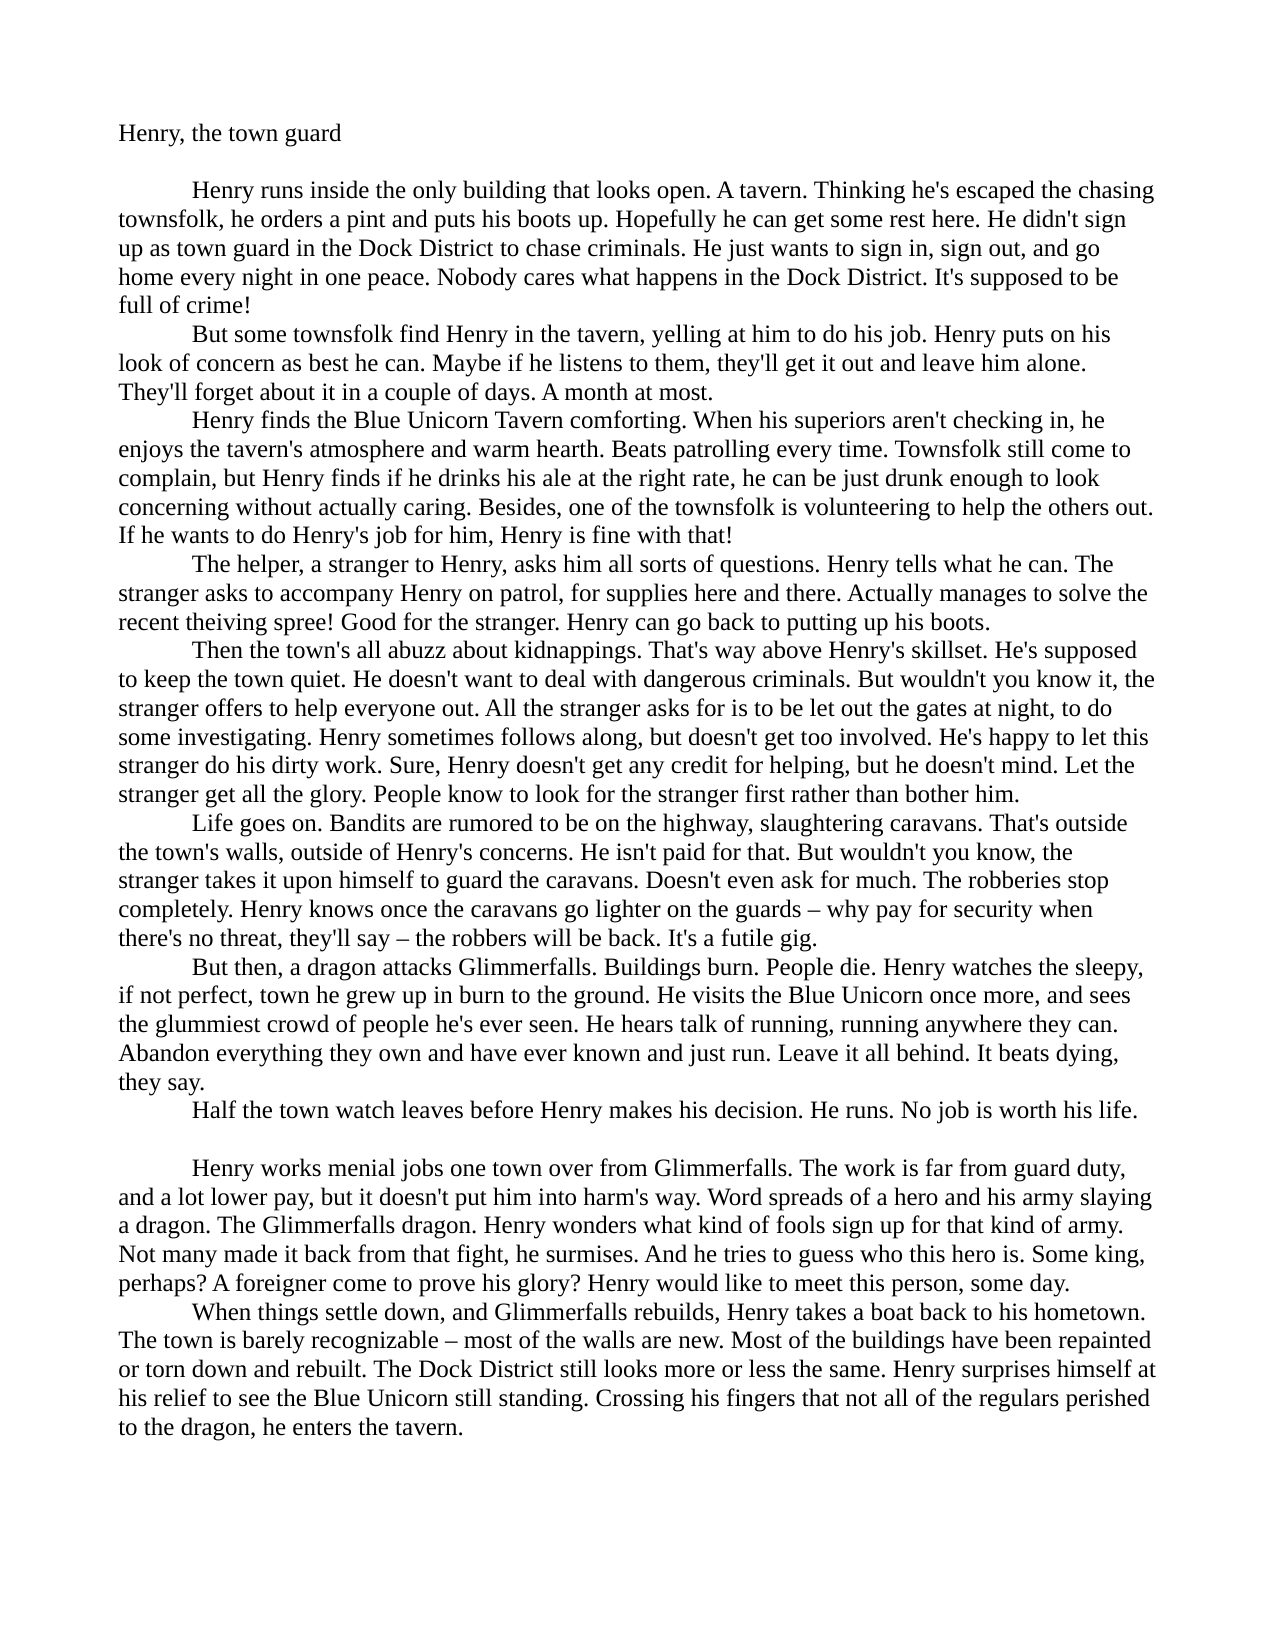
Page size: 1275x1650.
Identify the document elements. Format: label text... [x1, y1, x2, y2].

text Henry, the town guard [118, 118, 1157, 147]
text But some townsfolk find Henry in the tavern, yelling at him to do his job. Henry puts on his look of concern as best he can. Maybe if he listens to them, they'll get it out and leave him alone. They'll forget about it in a couple of days. A month at most. [118, 319, 1157, 406]
text The helper, a stranger to Henry, asks him all sorts of questions. Henry tells what he can. The stranger asks to accompany Henry on patrol, for supplies here and there. Actually manages to solve the recent theiving spree! Good for the stranger. Henry can go back to putting up his boots. [118, 549, 1157, 636]
text Then the town's all abuzz about kidnappings. That's way above Henry's skillset. He's supposed to keep the town quiet. He doesn't want to deal with dangerous criminals. But wouldn't you know it, the stranger offers to help everyone out. All the stranger asks for is to be let out the gates at night, to do some investigating. Henry sometimes follows along, but doesn't get too involved. He's happy to let this stranger do his dirty work. Sure, Henry doesn't get any credit for helping, but he doesn't mind. Let the stranger get all the glory. People know to look for the stranger first rather than bother him. [118, 636, 1157, 808]
text Life goes on. Bandits are rumored to be on the highway, slaughtering caravans. That's outside the town's walls, outside of Henry's concerns. He isn't paid for that. But wouldn't you know, the stranger takes it upon himself to guard the caravans. Doesn't even ask for much. The robberies stop completely. Henry knows once the caravans go lighter on the guards – why pay for security when there's no threat, they'll say – the robbers will be back. It's a futile gig. [118, 808, 1157, 952]
text But then, a dragon attacks Glimmerfalls. Buildings burn. People die. Henry watches the sleepy, if not perfect, town he grew up in burn to the ground. He visits the Blue Unicorn once more, and sees the glummiest crowd of people he's ever seen. He hears talk of running, running anywhere they can. Abandon everything they own and have ever known and just run. Leave it all behind. It beats dying, they say. [118, 952, 1157, 1096]
text Henry finds the Blue Unicorn Tavern comforting. When his superiors aren't checking in, he enjoys the tavern's atmosphere and warm hearth. Beats patrolling every time. Townsfolk still come to complain, but Henry finds if he drinks his ale at the right rate, he can be just drunk enough to look concerning without actually caring. Besides, one of the townsfolk is volunteering to help the others out. If he wants to do Henry's job for him, Henry is fine with that! [118, 406, 1157, 549]
text Henry runs inside the only building that looks open. A tavern. Thinking he's escaped the chasing townsfolk, he orders a pint and puts his boots up. Hopefully he can get some rest here. He didn't sign up as town guard in the Dock District to chase criminals. He just wants to sign in, sign out, and go home every night in one peace. Nobody cares what happens in the Dock District. It's supposed to be full of crime! [118, 176, 1157, 319]
text Henry works menial jobs one town over from Glimmerfalls. The work is far from guard duty, and a lot lower pay, but it doesn't put him into harm's way. Word spreads of a hero and his army slaying a dragon. The Glimmerfalls dragon. Henry wonders what kind of fools sign up for that kind of army. Not many made it back from that fight, he surmises. And he tries to guess who this hero is. Some king, perhaps? A foreigner come to prove his glory? Henry would like to meet this person, some day. [118, 1153, 1157, 1297]
text Half the town watch leaves before Henry makes his decision. He runs. No job is worth his life. [118, 1096, 1157, 1124]
text When things settle down, and Glimmerfalls rebuilds, Henry takes a boat back to his hometown. The town is barely recognizable – most of the walls are new. Most of the buildings have been repainted or torn down and rebuilt. The Dock District still looks more or less the same. Henry surprises himself at his relief to see the Blue Unicorn still standing. Crossing his fingers that not all of the regulars perished to the dragon, he enters the tavern. [118, 1297, 1157, 1441]
